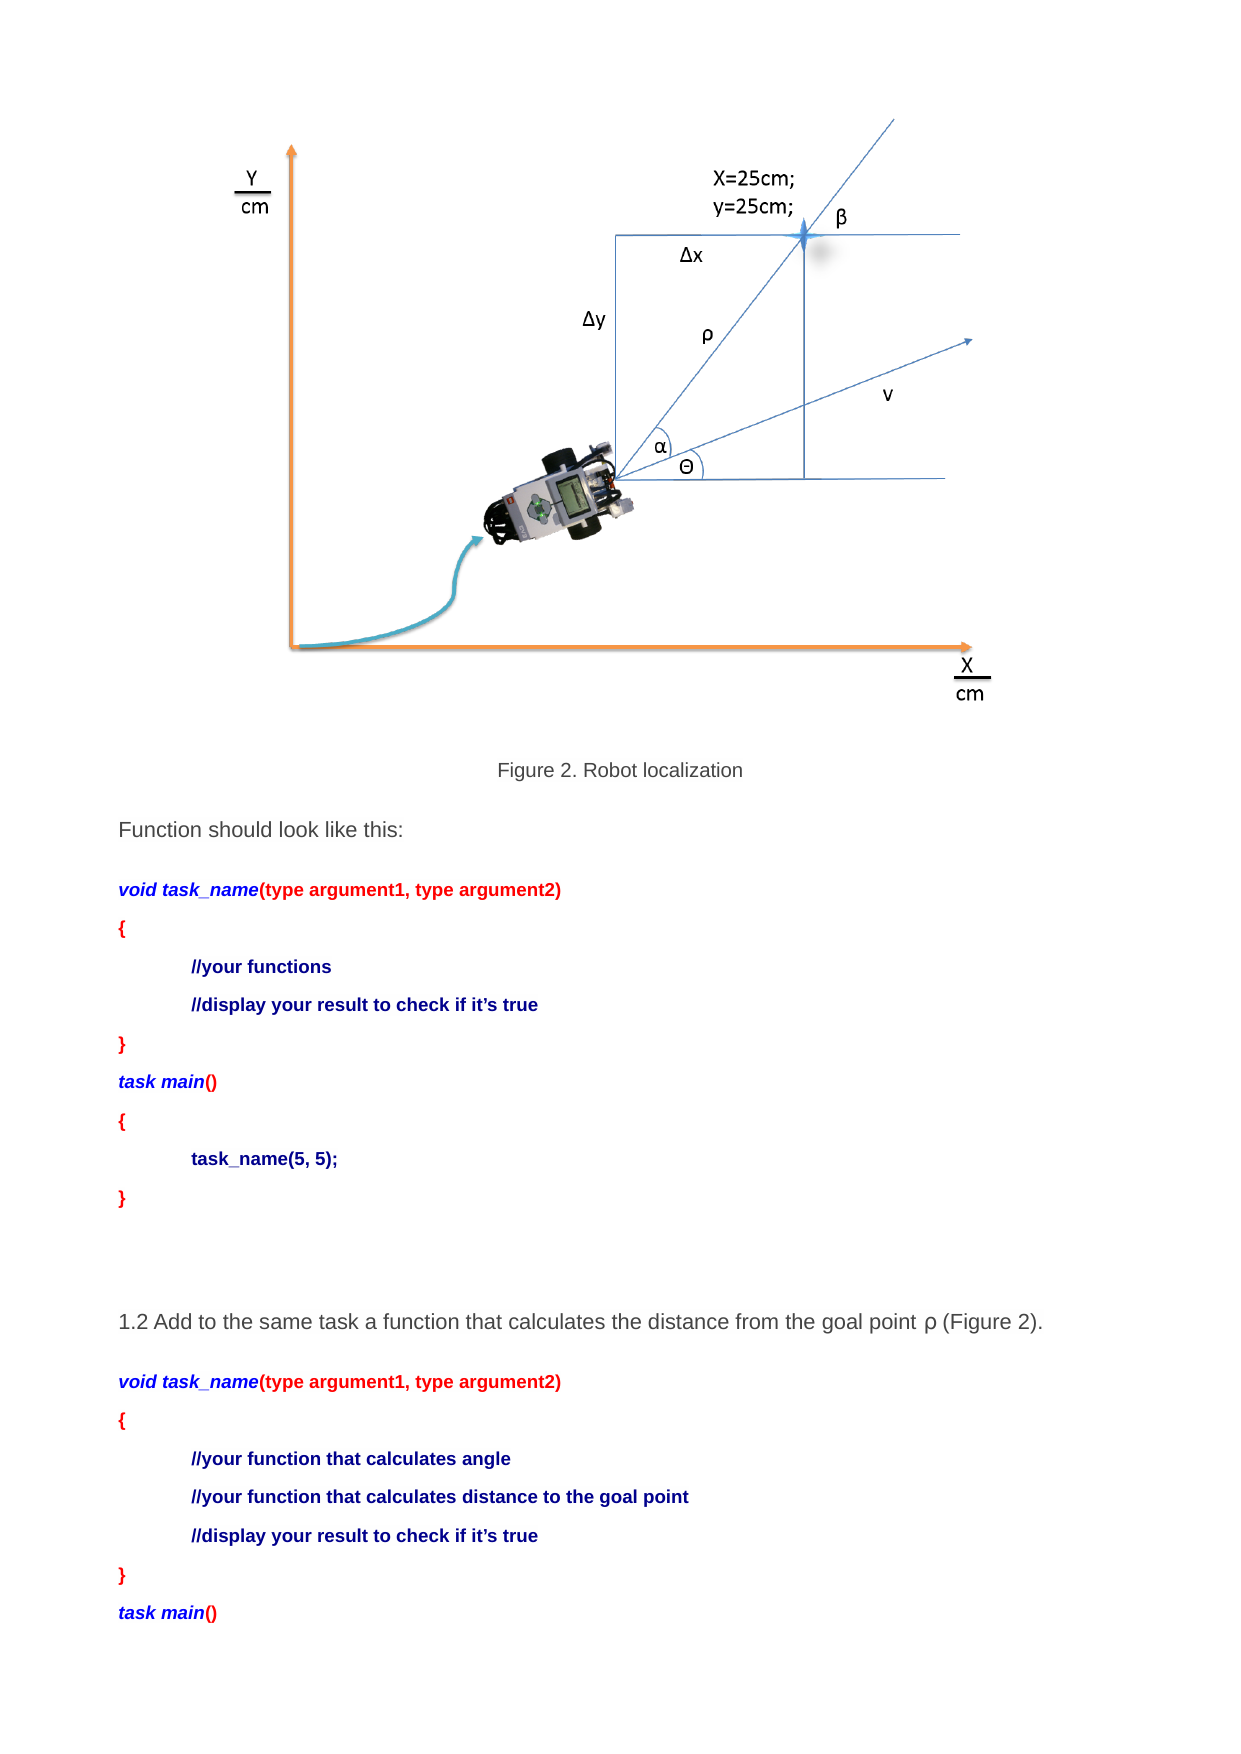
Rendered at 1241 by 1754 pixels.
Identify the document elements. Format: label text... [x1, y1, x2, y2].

text Figure 2. Robot localization [118, 118, 1122, 782]
picture [226, 118, 1014, 740]
text void task_name(type argument1, type argument2) [118, 1371, 1122, 1392]
text //your functions //display your result to check if it’s true [191, 956, 1122, 1016]
text task main() [118, 1602, 1122, 1623]
text { [118, 1409, 1122, 1431]
text } [118, 1187, 1122, 1208]
text Function should look like this: [118, 817, 1122, 842]
text task_name(5, 5); [191, 1148, 1122, 1170]
text task main() [118, 1071, 1122, 1093]
text } [118, 1563, 1122, 1585]
text void task_name(type argument1, type argument2) [118, 878, 1122, 900]
text } [118, 1033, 1122, 1054]
text 1.2 Add to the same task a function that calculates the distance from the goal point ⍴ (Figure 2). [118, 1309, 1122, 1334]
text { [118, 917, 1122, 938]
text //your function that calculates angle //your function that calculates distance to the goal point //display your result to check if it’s true [191, 1448, 1122, 1546]
text { [118, 1110, 1122, 1131]
